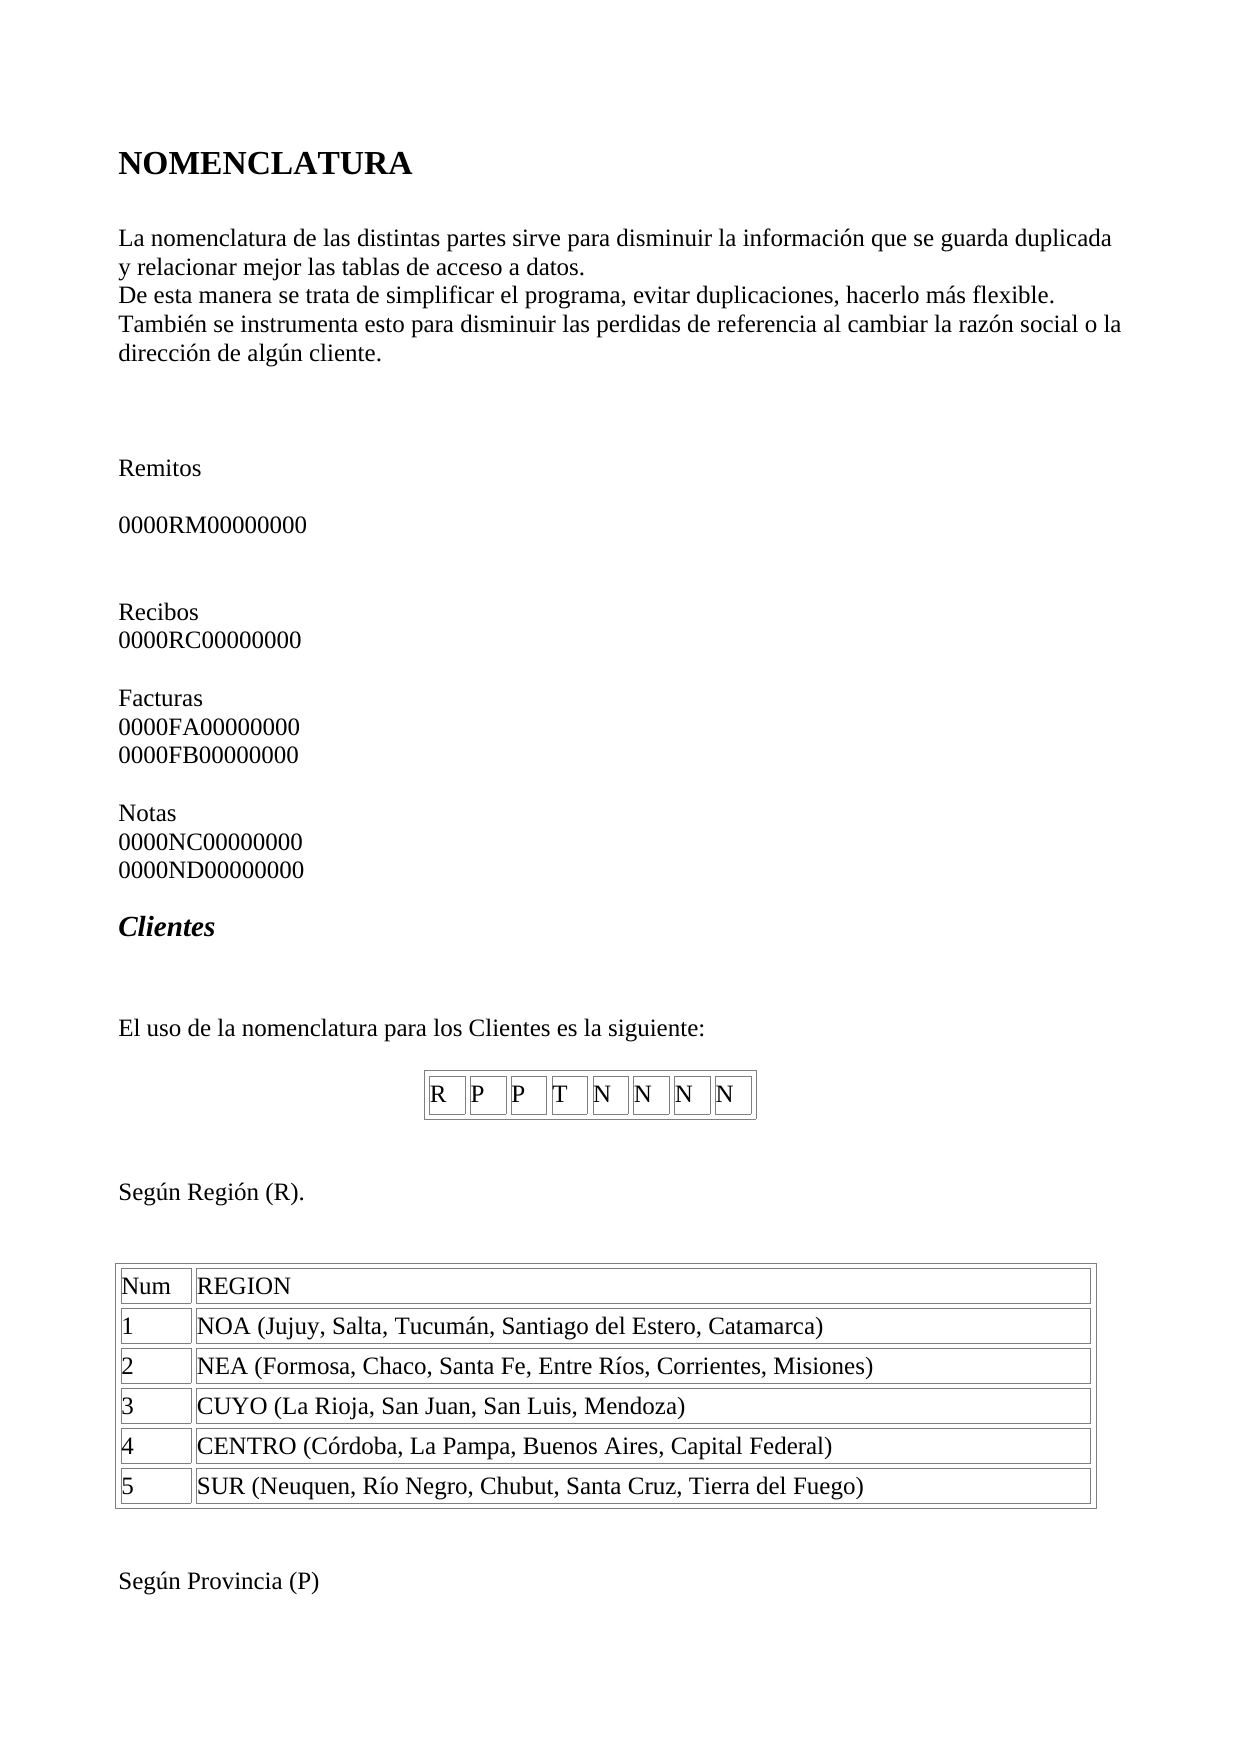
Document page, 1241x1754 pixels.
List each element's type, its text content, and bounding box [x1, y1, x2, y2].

text Facturas [118, 683, 1122, 712]
text 0000RC00000000 [118, 626, 1122, 654]
table_cell 5 [118, 1463, 194, 1503]
table_header T [549, 1071, 590, 1114]
text De esta manera se trata de simplificar el programa, evitar duplicaciones, hacerlo más flexible. También se instrumenta esto para disminuir las perdidas de referencia al cambiar la razón social o la dirección de algún cliente. [118, 281, 1122, 367]
table_header Num [118, 1264, 194, 1303]
table_header P [468, 1071, 508, 1114]
table_header N [631, 1071, 672, 1114]
table_cell 4 [118, 1423, 194, 1463]
table_header R [427, 1071, 467, 1114]
table_cell 3 [118, 1383, 194, 1423]
text 0000RM00000000 [118, 511, 1122, 539]
text Según Provincia (P) [118, 1566, 1122, 1594]
table_header P [508, 1071, 549, 1114]
text 0000ND00000000 [118, 856, 1122, 884]
text Según Región (R). [118, 1177, 1122, 1205]
subtitle NOMENCLATURA [118, 143, 1122, 182]
table_cell NEA (Formosa, Chaco, Santa Fe, Entre Ríos, Corrientes, Misiones) [194, 1343, 1093, 1383]
table_cell CENTRO (Córdoba, La Pampa, Buenos Aires, Capital Federal) [194, 1423, 1093, 1463]
table_header REGION [194, 1264, 1093, 1303]
table_cell 1 [118, 1303, 194, 1343]
text Notas [118, 798, 1122, 827]
table_header N [713, 1071, 753, 1114]
subtitle Clientes [118, 909, 1122, 943]
text La nomenclatura de las distintas partes sirve para disminuir la información que se guarda duplicada y relacionar mejor las tablas de acceso a datos. [118, 223, 1122, 281]
table_header N [590, 1071, 631, 1114]
text 0000NC00000000 [118, 827, 1122, 856]
table_cell 2 [118, 1343, 194, 1383]
text 0000FB00000000 [118, 741, 1122, 769]
table_header N [672, 1071, 712, 1114]
text Recibos [118, 597, 1122, 626]
text Remitos [118, 453, 1122, 482]
table_cell SUR (Neuquen, Río Negro, Chubut, Santa Cruz, Tierra del Fuego) [194, 1463, 1093, 1503]
table_cell CUYO (La Rioja, San Juan, San Luis, Mendoza) [194, 1383, 1093, 1423]
text 0000FA00000000 [118, 712, 1122, 741]
table_cell NOA (Jujuy, Salta, Tucumán, Santiago del Estero, Catamarca) [194, 1303, 1093, 1343]
text El uso de la nomenclatura para los Clientes es la siguiente: [118, 1013, 1122, 1042]
